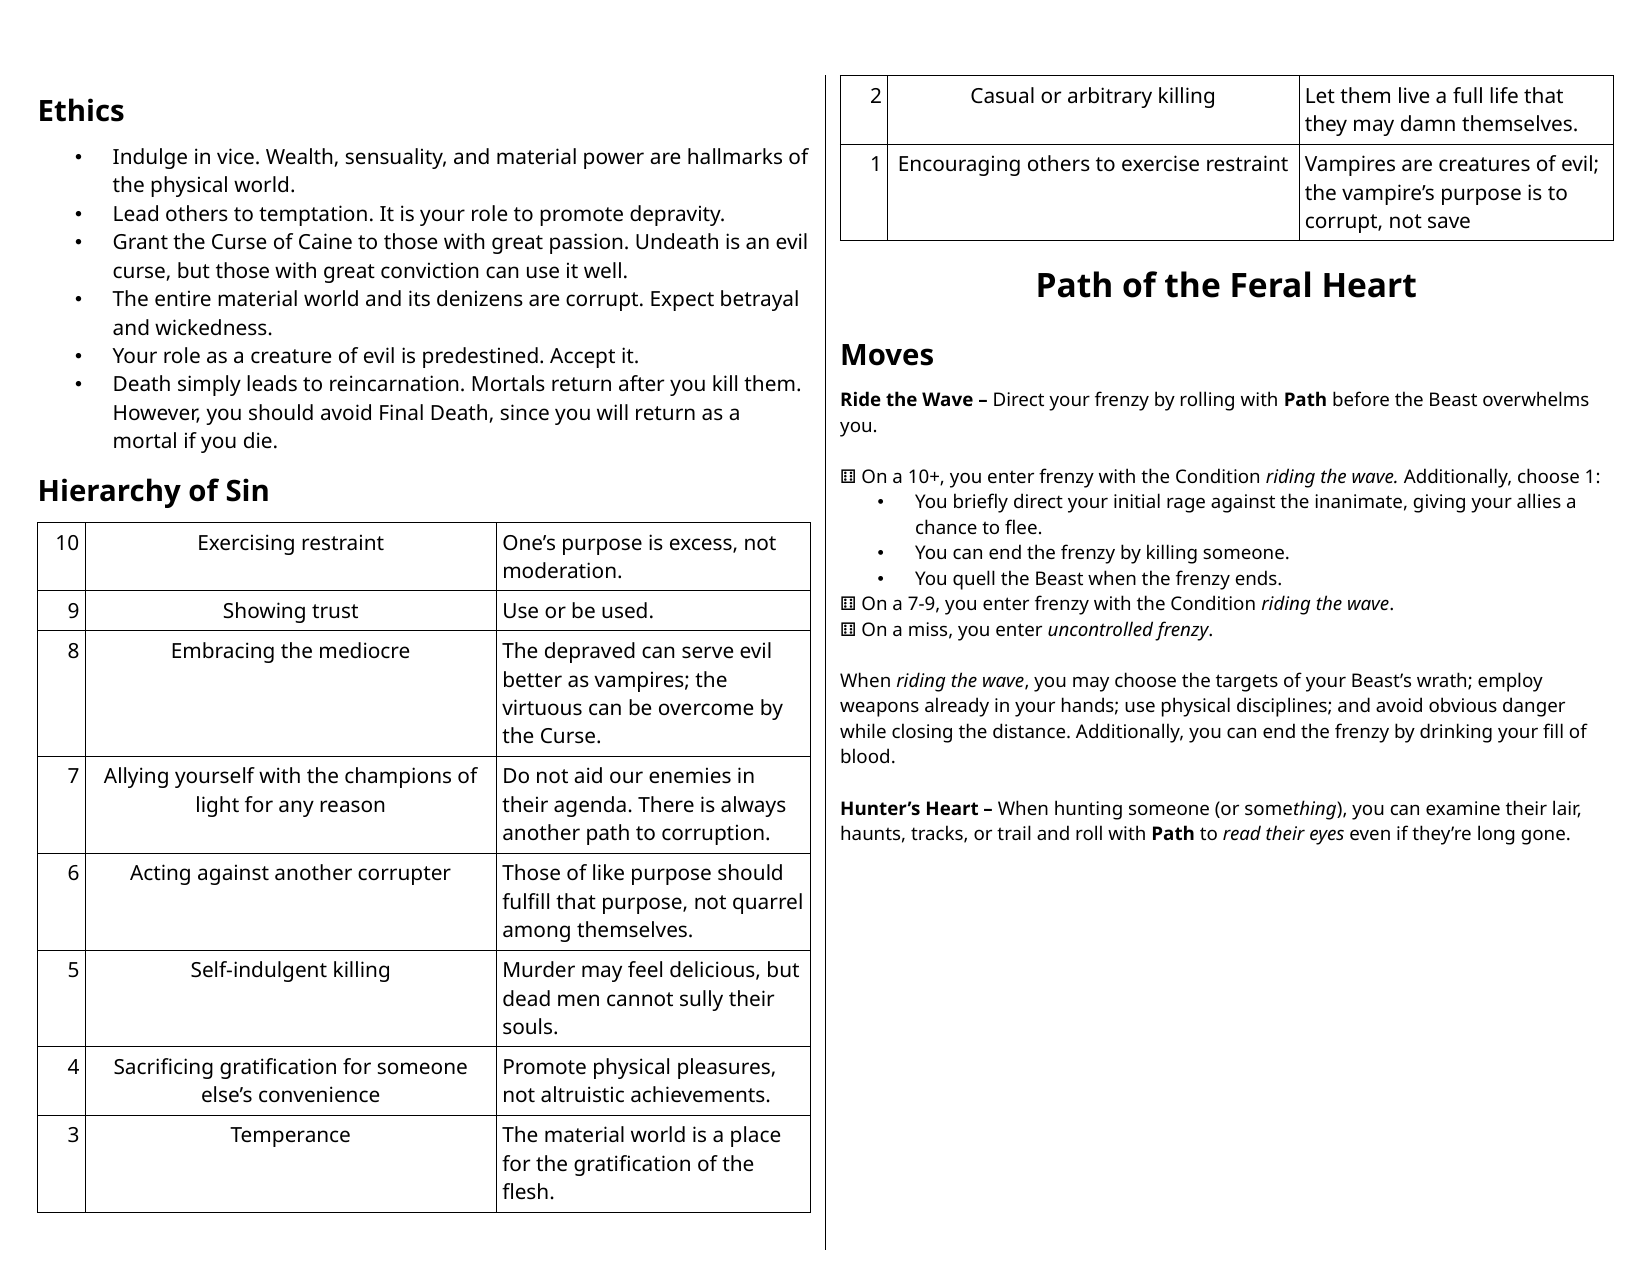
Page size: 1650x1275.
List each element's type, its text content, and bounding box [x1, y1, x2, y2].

text Ride the Wave – Direct your frenzy by rolling with Path before the Beast overwhelms you. [840, 387, 1612, 438]
table_cell 2 [841, 76, 887, 143]
table_cell 6 [38, 854, 85, 949]
list You quell the Beast when the frenzy ends. [877, 565, 1612, 591]
table_cell 8 [38, 631, 85, 756]
subtitle Hierarchy of Sin [37, 469, 810, 509]
list Lead others to temptation. It is your role to promote depravity. [75, 199, 810, 227]
table_cell Those of like purpose should fulfill that purpose, not quarrel among themselves. [497, 854, 810, 949]
list Grant the Curse of Caine to those with great passion. Undeath is an evil curse, but those with great conviction can use it well. [75, 227, 810, 284]
table_cell Murder may feel delicious, but dead men cannot sully their souls. [497, 951, 810, 1046]
table_cell Vampires are creatures of evil; the vampire’s purpose is to corrupt, not save [1300, 145, 1613, 240]
list Your role as a creature of evil is predestined. Accept it. [75, 341, 810, 369]
text When riding the wave, you may choose the targets of your Beast’s wrath; employ weapons already in your hands; use physical disciplines; and avoid obvious danger while closing the distance. Additionally, you can end the frenzy by drinking your fill of blood. [840, 667, 1612, 769]
table_cell Let them live a full life that they may damn themselves. [1300, 76, 1613, 143]
text ⚅ On a 10+, you enter frenzy with the Condition riding the wave. Additionally, choose 1: [840, 463, 1612, 489]
table_cell 5 [38, 951, 85, 1046]
table_cell Promote physical pleasures, not altruistic achievements. [497, 1047, 810, 1115]
table_cell Sacrificing gratification for someone else’s convenience [86, 1047, 496, 1115]
table_cell Acting against another corrupter [86, 854, 496, 949]
subtitle Path of the Feral Heart [840, 261, 1612, 307]
list Death simply leads to reincarnation. Mortals return after you kill them. However, you should avoid Final Death, since you will return as a mortal if you die. [75, 369, 810, 455]
list You can end the frenzy by killing someone. [877, 540, 1612, 565]
table_cell 4 [38, 1047, 85, 1115]
table_cell Casual or arbitrary killing [888, 76, 1299, 143]
table_cell Use or be used. [497, 591, 810, 630]
table_header Exercising restraint [86, 523, 496, 590]
table_cell 1 [841, 145, 887, 240]
text Hunter’s Heart – When hunting someone (or something), you can examine their lair, haunts, tracks, or trail and roll with Path to read their eyes even if they’re long gone. [840, 795, 1612, 846]
table_cell Self-indulgent killing [86, 951, 496, 1046]
text ⚅ On a 7-9, you enter frenzy with the Condition riding the wave. [840, 591, 1612, 616]
table_header 10 [38, 523, 85, 590]
text ⚅ On a miss, you enter uncontrolled frenzy. [840, 616, 1612, 642]
table_cell Do not aid our enemies in their agenda. There is always another path to corruption. [497, 757, 810, 853]
table_cell Temperance [86, 1116, 496, 1212]
table_cell Showing trust [86, 591, 496, 630]
table_cell 9 [38, 591, 85, 630]
table_header One’s purpose is excess, not moderation. [497, 523, 810, 590]
table_cell Encouraging others to exercise restraint [888, 145, 1299, 240]
subtitle Ethics [37, 89, 810, 129]
table_cell 3 [38, 1116, 85, 1212]
list You briefly direct your initial rage against the inanimate, giving your allies a chance to flee. [877, 489, 1612, 540]
subtitle Moves [840, 334, 1612, 374]
list The entire material world and its denizens are corrupt. Expect betrayal and wickedness. [75, 284, 810, 341]
table_cell The material world is a place for the gratification of the flesh. [497, 1116, 810, 1212]
table_cell The depraved can serve evil better as vampires; the virtuous can be overcome by the Curse. [497, 631, 810, 756]
table_cell Allying yourself with the champions of light for any reason [86, 757, 496, 853]
list Indulge in vice. Wealth, sensuality, and material power are hallmarks of the physical world. [75, 142, 810, 199]
table_cell Embracing the mediocre [86, 631, 496, 756]
table_cell 7 [38, 757, 85, 853]
